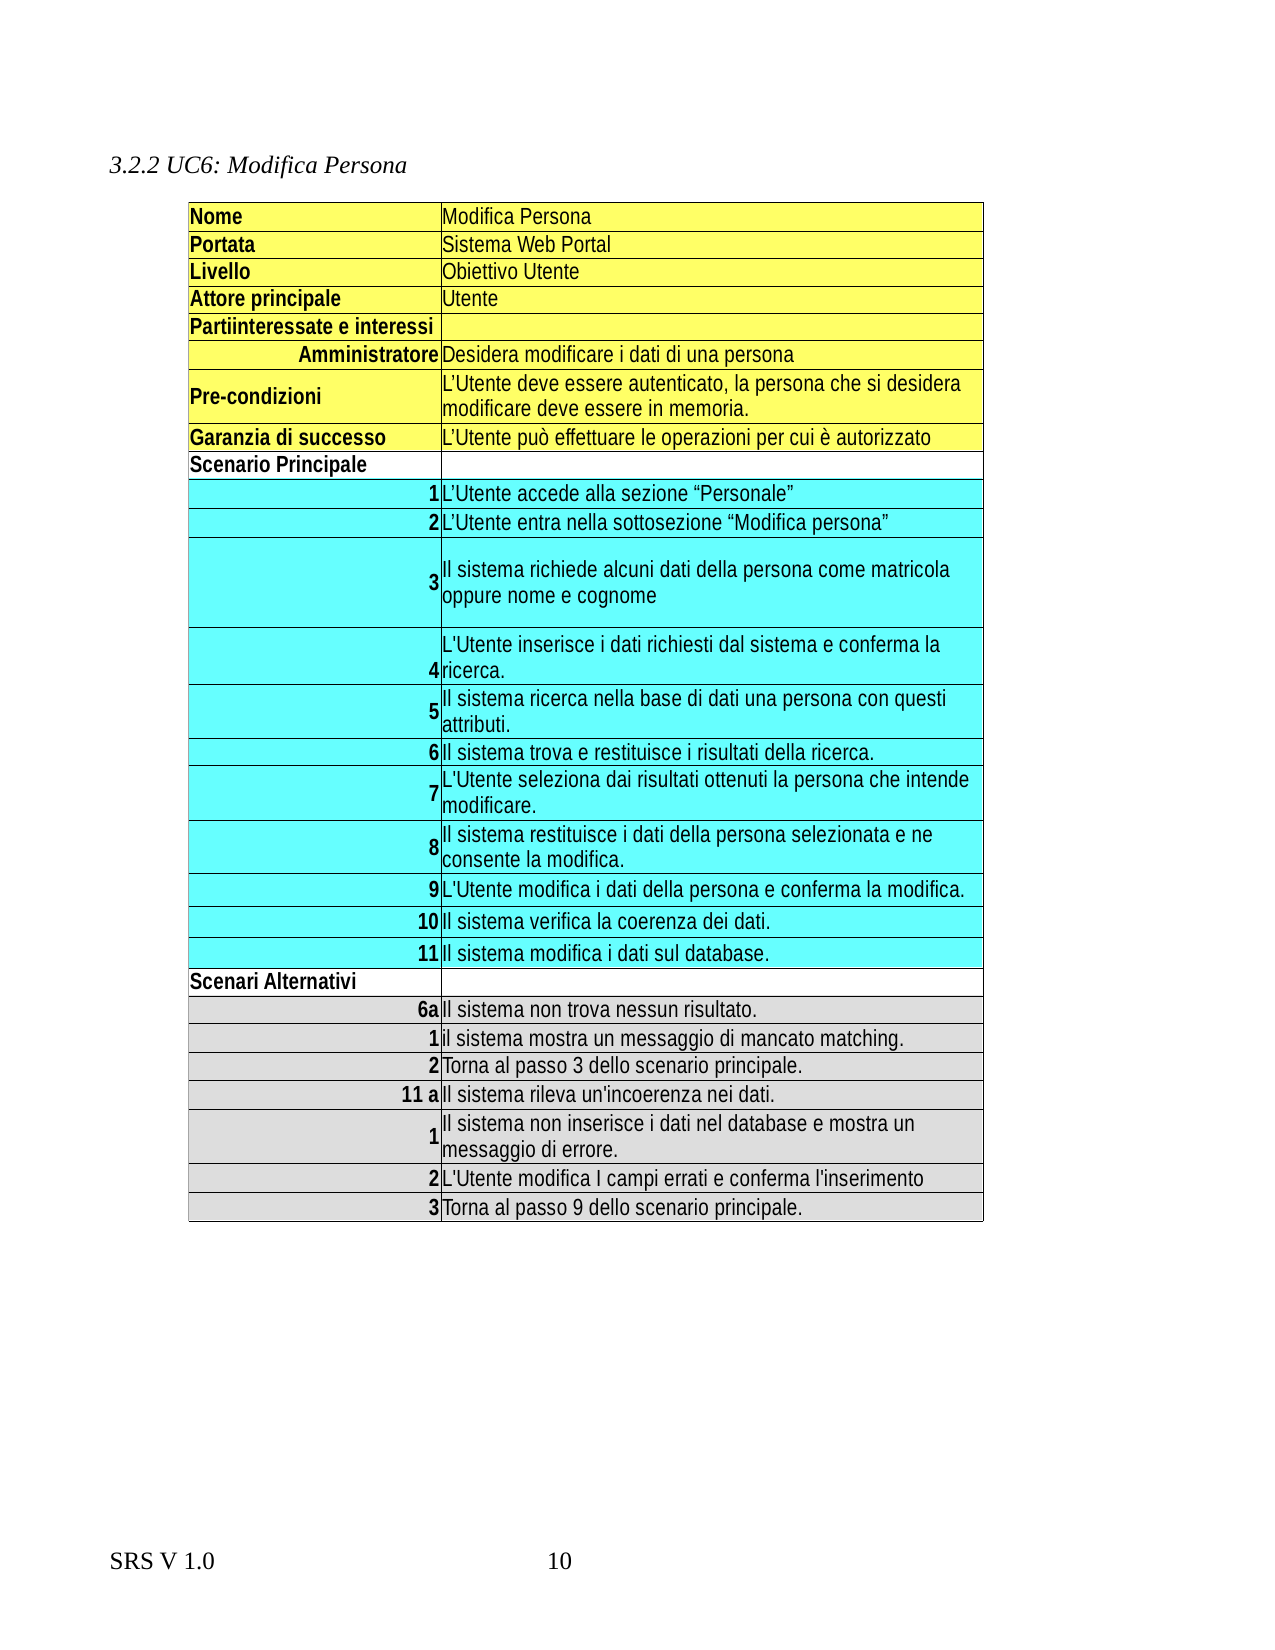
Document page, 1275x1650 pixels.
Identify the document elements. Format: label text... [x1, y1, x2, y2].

subtitle 3.2.2 UC6: Modifica Persona [109, 150, 1162, 179]
